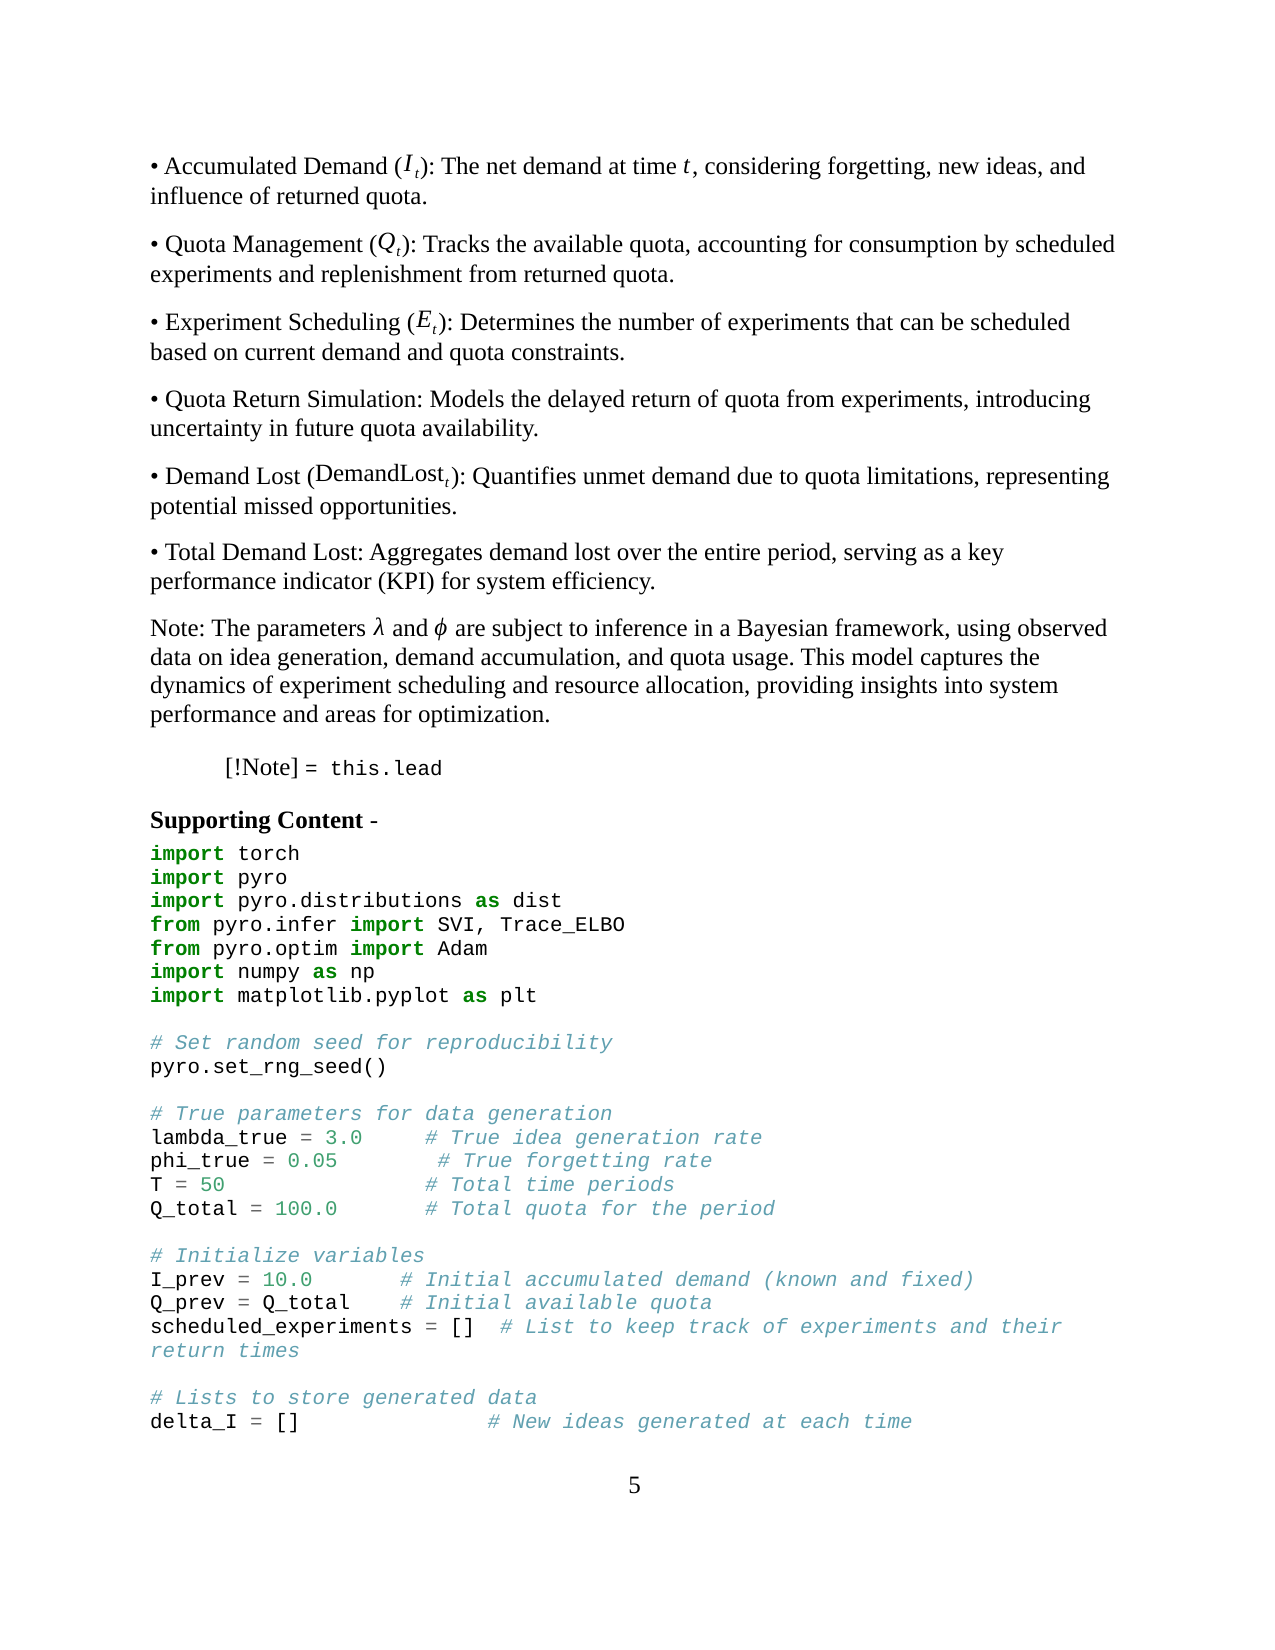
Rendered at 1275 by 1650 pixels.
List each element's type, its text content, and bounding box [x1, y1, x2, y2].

text I_prev = 10.0 # Initial accumulated demand (known and fixed) [150, 1269, 1125, 1292]
text import matplotlib.pyplot as plt [150, 985, 1125, 1009]
text import pyro.distributions as dist [150, 890, 1125, 914]
text from pyro.optim import Adam [150, 938, 1125, 961]
text • Quota Management (): Tracks the available quota, accounting for consumption by scheduled experiments and replenishment from returned quota. [150, 228, 1125, 288]
text # Set random seed for reproducibility [150, 1032, 1125, 1056]
text delta_I = [] # New ideas generated at each time [150, 1411, 1125, 1434]
text # Lists to store generated data [150, 1387, 1125, 1411]
text T = 50 # Total time periods [150, 1174, 1125, 1198]
text pyro.set_rng_seed() [150, 1056, 1125, 1079]
text [!Note] = this.lead [225, 752, 1125, 781]
text • Accumulated Demand (): The net demand at time , considering forgetting, new ideas, and influence of returned quota. [150, 150, 1125, 210]
text scheduled_experiments = [] # List to keep track of experiments and their return times [150, 1316, 1125, 1363]
text Note: The parameters and are subject to inference in a Bayesian framework, using observed data on idea generation, demand accumulation, and quota usage. This model captures the dynamics of experiment scheduling and resource allocation, providing insights into system performance and areas for optimization. [150, 613, 1125, 728]
text import torch [150, 843, 1125, 867]
text import numpy as np [150, 961, 1125, 985]
text • Experiment Scheduling (): Determines the number of experiments that can be scheduled based on current demand and quota constraints. [150, 306, 1125, 366]
text Q_prev = Q_total # Initial available quota [150, 1292, 1125, 1316]
text from pyro.infer import SVI, Trace_ELBO [150, 914, 1125, 938]
text # Initialize variables [150, 1245, 1125, 1269]
text phi_true = 0.05 # True forgetting rate [150, 1151, 1125, 1174]
text import pyro [150, 867, 1125, 890]
text • Total Demand Lost: Aggregates demand lost over the entire period, serving as a key performance indicator (KPI) for system efficiency. [150, 537, 1125, 595]
text • Quota Return Simulation: Models the delayed return of quota from experiments, introducing uncertainty in future quota availability. [150, 384, 1125, 442]
text Q_total = 100.0 # Total quota for the period [150, 1198, 1125, 1221]
text Supporting Content - [150, 805, 1125, 834]
text lambda_true = 3.0 # True idea generation rate [150, 1127, 1125, 1151]
text # True parameters for data generation [150, 1103, 1125, 1127]
text • Demand Lost (): Quantifies unmet demand due to quota limitations, representing potential missed opportunities. [150, 459, 1125, 519]
